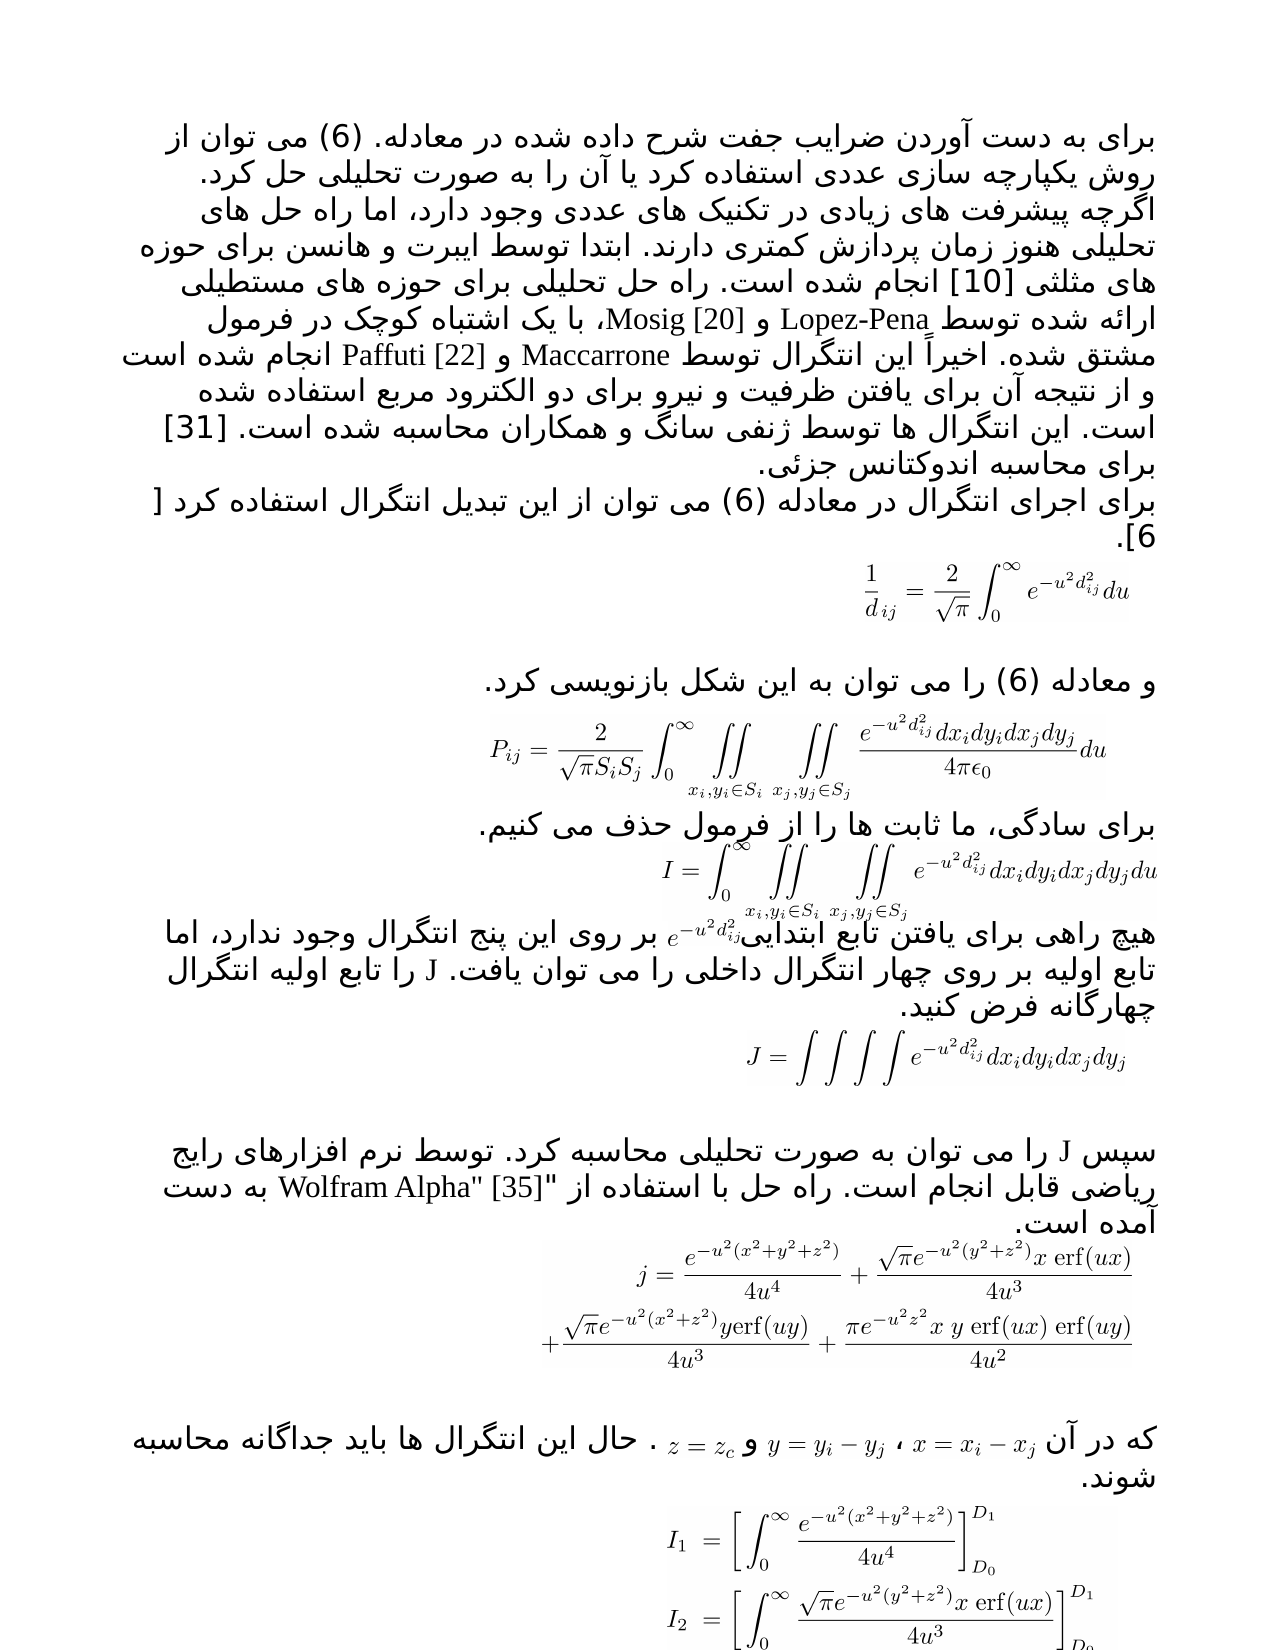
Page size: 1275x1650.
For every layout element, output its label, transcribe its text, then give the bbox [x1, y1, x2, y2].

picture [542, 1240, 1132, 1368]
picture [747, 1030, 1125, 1086]
text هیچ راهی برای یافتن تابع ابتدایی بر روی این پنج انتگرال وجود ندارد، اما تابع اولیه بر روی چهار انتگرال داخلی را می توان یافت. J را تابع اولیه انتگرال چهارگانه فرض کنید. [118, 915, 1157, 1024]
text سپس J را می توان به صورت تحلیلی محاسبه کرد. توسط نرم افزارهای رایج ریاضی قابل انجام است. راه حل با استفاده از "Wolfram Alpha" [35] به دست آمده است. [118, 1132, 1157, 1241]
text برای اجرای انتگرال در معادله (6) می توان از این تبدیل انتگرال استفاده کرد [6]. [118, 482, 1157, 554]
picture [865, 562, 1129, 622]
picture [913, 1440, 1035, 1459]
picture [668, 1442, 734, 1458]
text برای به دست آوردن ضرایب جفت شرح داده شده در معادله. (6) می توان از روش یکپارچه سازی عددی استفاده کرد یا آن را به صورت تحلیلی حل کرد. اگرچه پیشرفت های زیادی در تکنیک های عددی وجود دارد، اما راه حل های تحلیلی هنوز زمان پردازش کمتری دارند. ابتدا توسط ایبرت و هانسن برای حوزه های مثلثی [10] انجام شده است. راه حل تحلیلی برای حوزه های مستطیلی ارائه شده توسط Lopez-Pena و Mosig [20]، با یک اشتباه کوچک در فرمول مشتق شده. اخیراً این انتگرال توسط Maccarrone و Paffuti [22] انجام شده است و از نتیجه آن برای یافتن ظرفیت و نیرو برای دو الکترود مربع استفاده شده است. این انتگرال ها توسط ژنفی سانگ و همکاران محاسبه شده است. [31] برای محاسبه اندوکتانس جزئی. [118, 118, 1157, 482]
text برای سادگی، ما ثابت ها را از فرمول حذف می کنیم. [118, 807, 1157, 843]
picture [490, 714, 1106, 800]
picture [667, 1506, 1118, 1650]
text و معادله (6) را می توان به این شکل بازنویسی کرد. [118, 662, 1157, 699]
text که در آن ، و . حال این انتگرال ها باید جداگانه محاسبه شوند. [118, 1421, 1157, 1495]
picture [662, 842, 1157, 946]
picture [768, 1440, 884, 1459]
